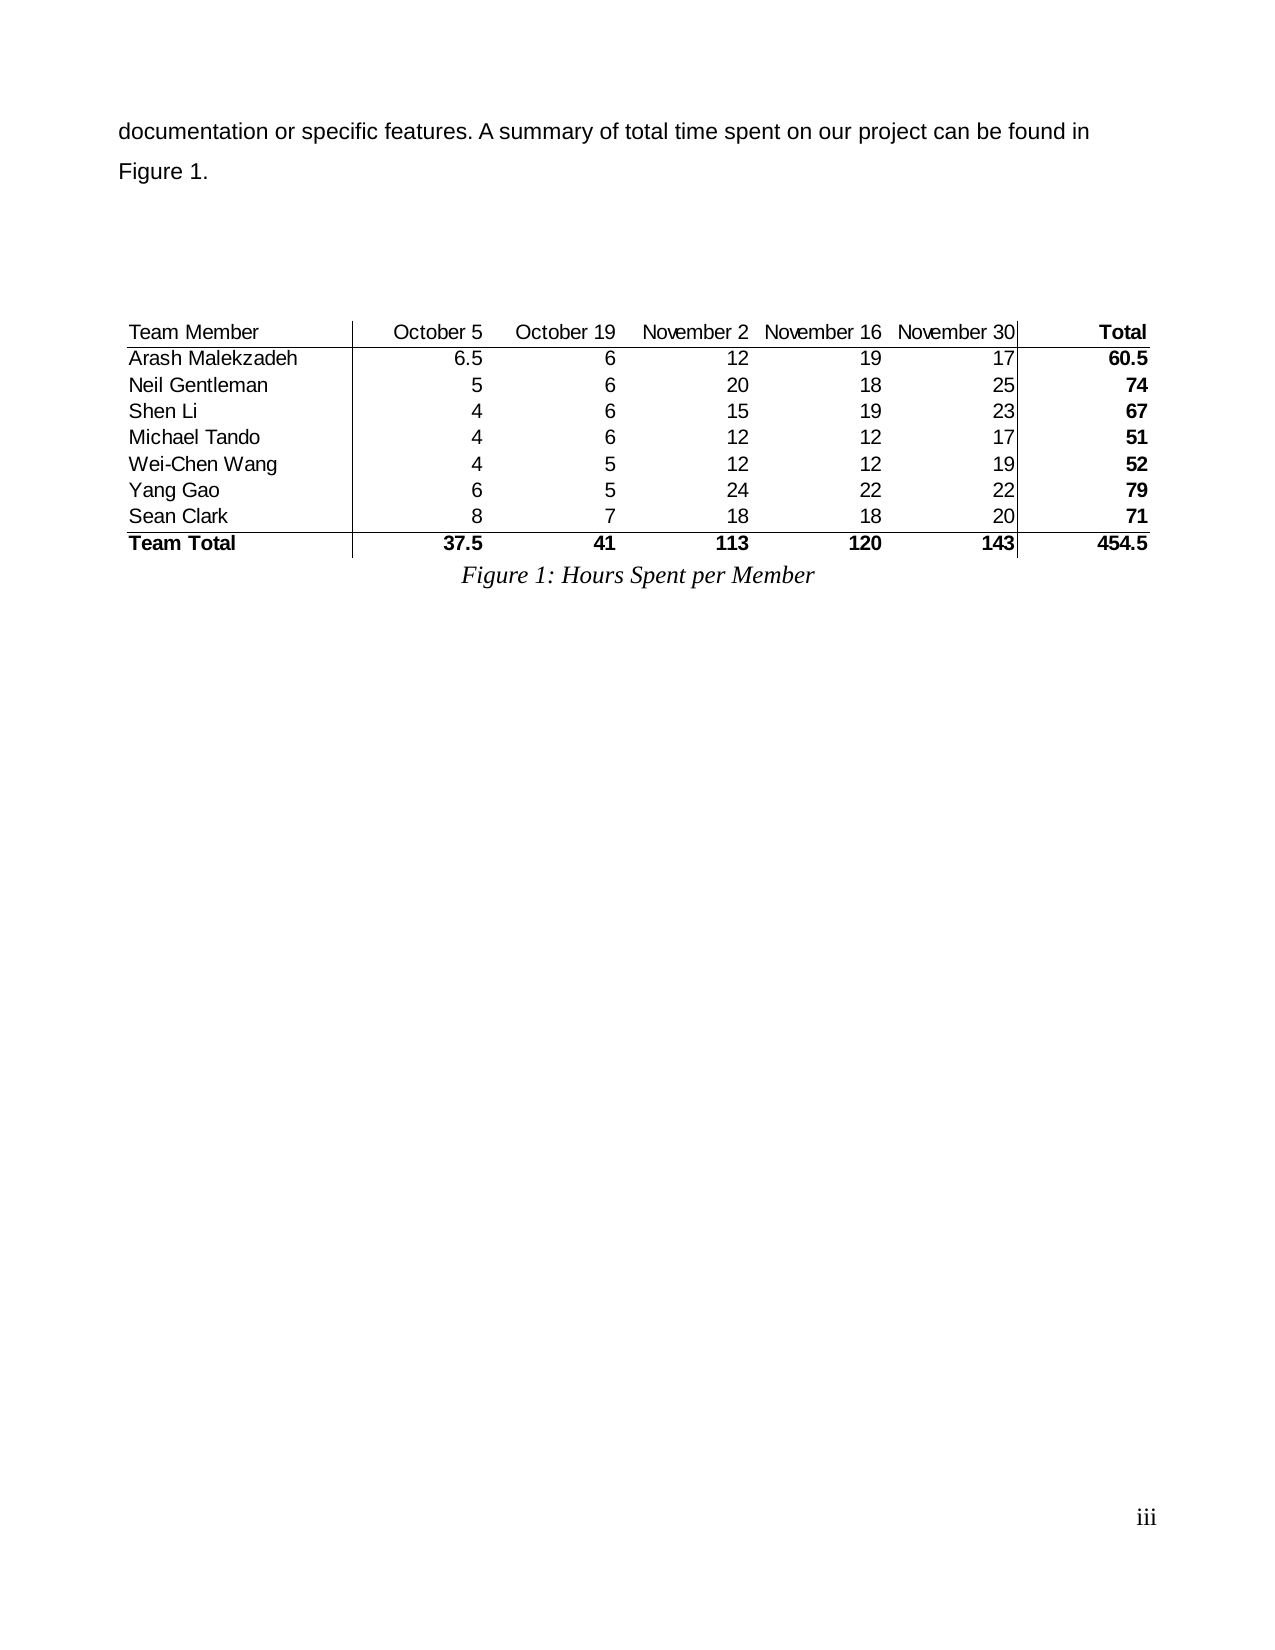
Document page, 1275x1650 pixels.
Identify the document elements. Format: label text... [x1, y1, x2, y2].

subtitle 2.0 Development History [118, 118, 1157, 157]
text Throughout the development of X-Reserve, our team held weekly meetings to track and discuss our progress. We also used this time to collaborate and plan new features and to schedule tasks for the week. Additional meetings were sometimes held when we needed to collaborate on our documentation or specific features. A summary of total time spent on our project can be found in Figure 1. [118, 188, 1157, 372]
text Figure 1: Hours Spent per Member [126, 509, 1152, 777]
